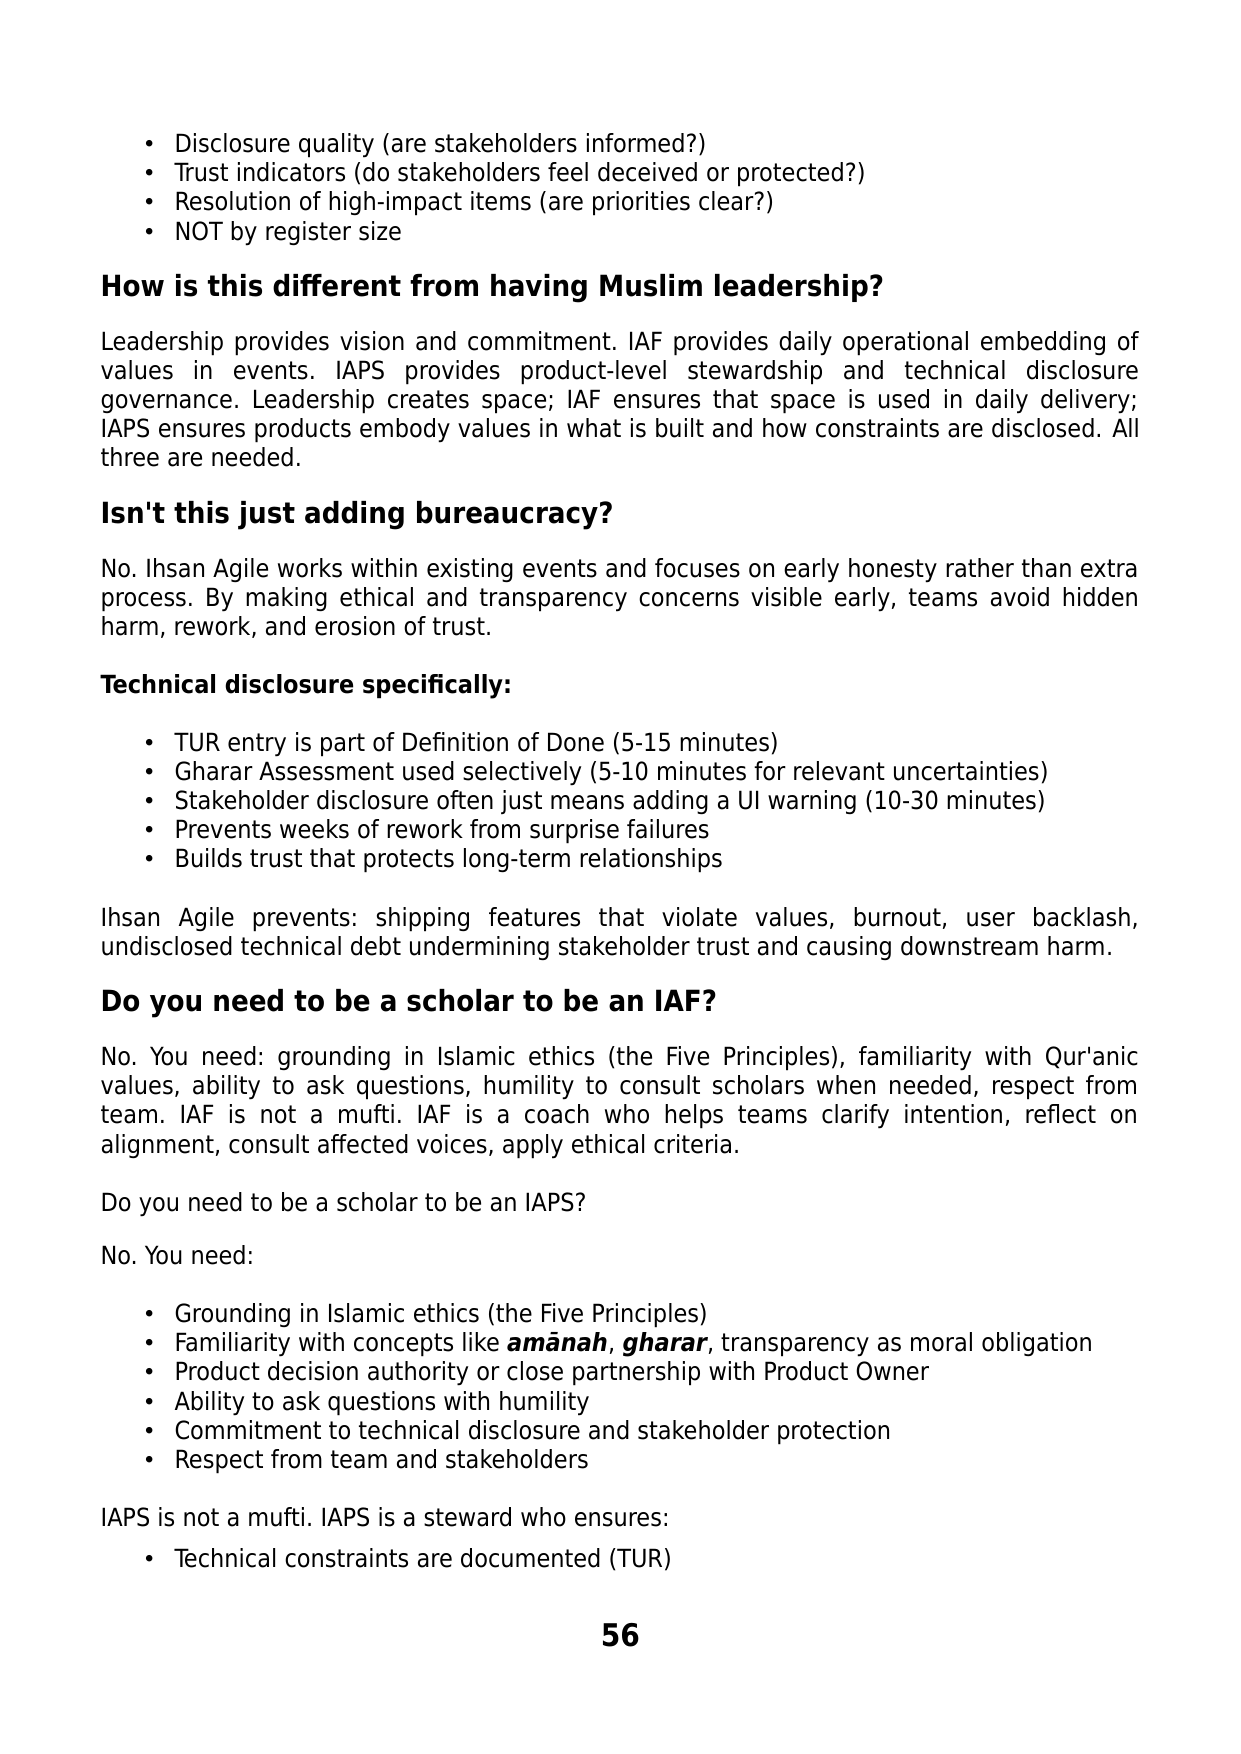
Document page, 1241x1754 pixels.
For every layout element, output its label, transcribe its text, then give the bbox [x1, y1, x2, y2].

text IAPS is not a mufti. IAPS is a steward who ensures: [100, 1503, 1140, 1532]
list NOT by register size [145, 217, 1140, 246]
list Familiarity with concepts like amānah, gharar, transparency as moral obligation [145, 1328, 1140, 1357]
list Grounding in Islamic ethics (the Five Principles) [145, 1299, 1140, 1328]
subtitle How is this different from having Muslim leadership? [100, 269, 1140, 303]
text No. You need: grounding in Islamic ethics (the Five Principles), familiarity with Qur'anic values, ability to ask questions, humility to consult scholars when needed, respect from team. IAF is not a mufti. IAF is a coach who helps teams clarify intention, reflect on alignment, consult affected voices, apply ethical criteria. [100, 1042, 1140, 1159]
list Ability to ask questions with humility [145, 1387, 1140, 1416]
list Stakeholder disclosure often just means adding a UI warning (10-30 minutes) [145, 786, 1140, 815]
list Technical constraints are documented (TUR) [145, 1544, 1140, 1573]
text No. You need: [100, 1241, 1140, 1270]
text Ihsan Agile prevents: shipping features that violate values, burnout, user backlash, undisclosed technical debt undermining stakeholder trust and causing downstream harm. [100, 903, 1140, 961]
text Technical disclosure specifically: [100, 670, 1140, 699]
list Product decision authority or close partnership with Product Owner [145, 1357, 1140, 1387]
list Resolution of high-impact items (are priorities clear?) [145, 187, 1140, 217]
list Trust indicators (do stakeholders feel deceived or protected?) [145, 158, 1140, 187]
list Gharar Assessment used selectively (5-10 minutes for relevant uncertainties) [145, 757, 1140, 786]
list TUR entry is part of Definition of Done (5-15 minutes) [145, 728, 1140, 757]
list Prevents weeks of rework from surprise failures [145, 815, 1140, 844]
text Leadership provides vision and commitment. IAF provides daily operational embedding of values in events. IAPS provides product-level stewardship and technical disclosure governance. Leadership creates space; IAF ensures that space is used in daily delivery; IAPS ensures products embody values in what is built and how constraints are disclosed. All three are needed. [100, 327, 1140, 473]
list Respect from team and stakeholders [145, 1445, 1140, 1474]
list Commitment to technical disclosure and stakeholder protection [145, 1416, 1140, 1445]
subtitle Do you need to be a scholar to be an IAF? [100, 985, 1140, 1019]
list Disclosure quality (are stakeholders informed?) [145, 129, 1140, 158]
list Builds trust that protects long-term relationships [145, 844, 1140, 874]
text Do you need to be a scholar to be an IAPS? [100, 1188, 1140, 1217]
subtitle Isn't this just adding bureaucracy? [100, 496, 1140, 530]
text No. Ihsan Agile works within existing events and focuses on early honesty rather than extra process. By making ethical and transparency concerns visible early, teams avoid hidden harm, rework, and erosion of trust. [100, 554, 1140, 641]
